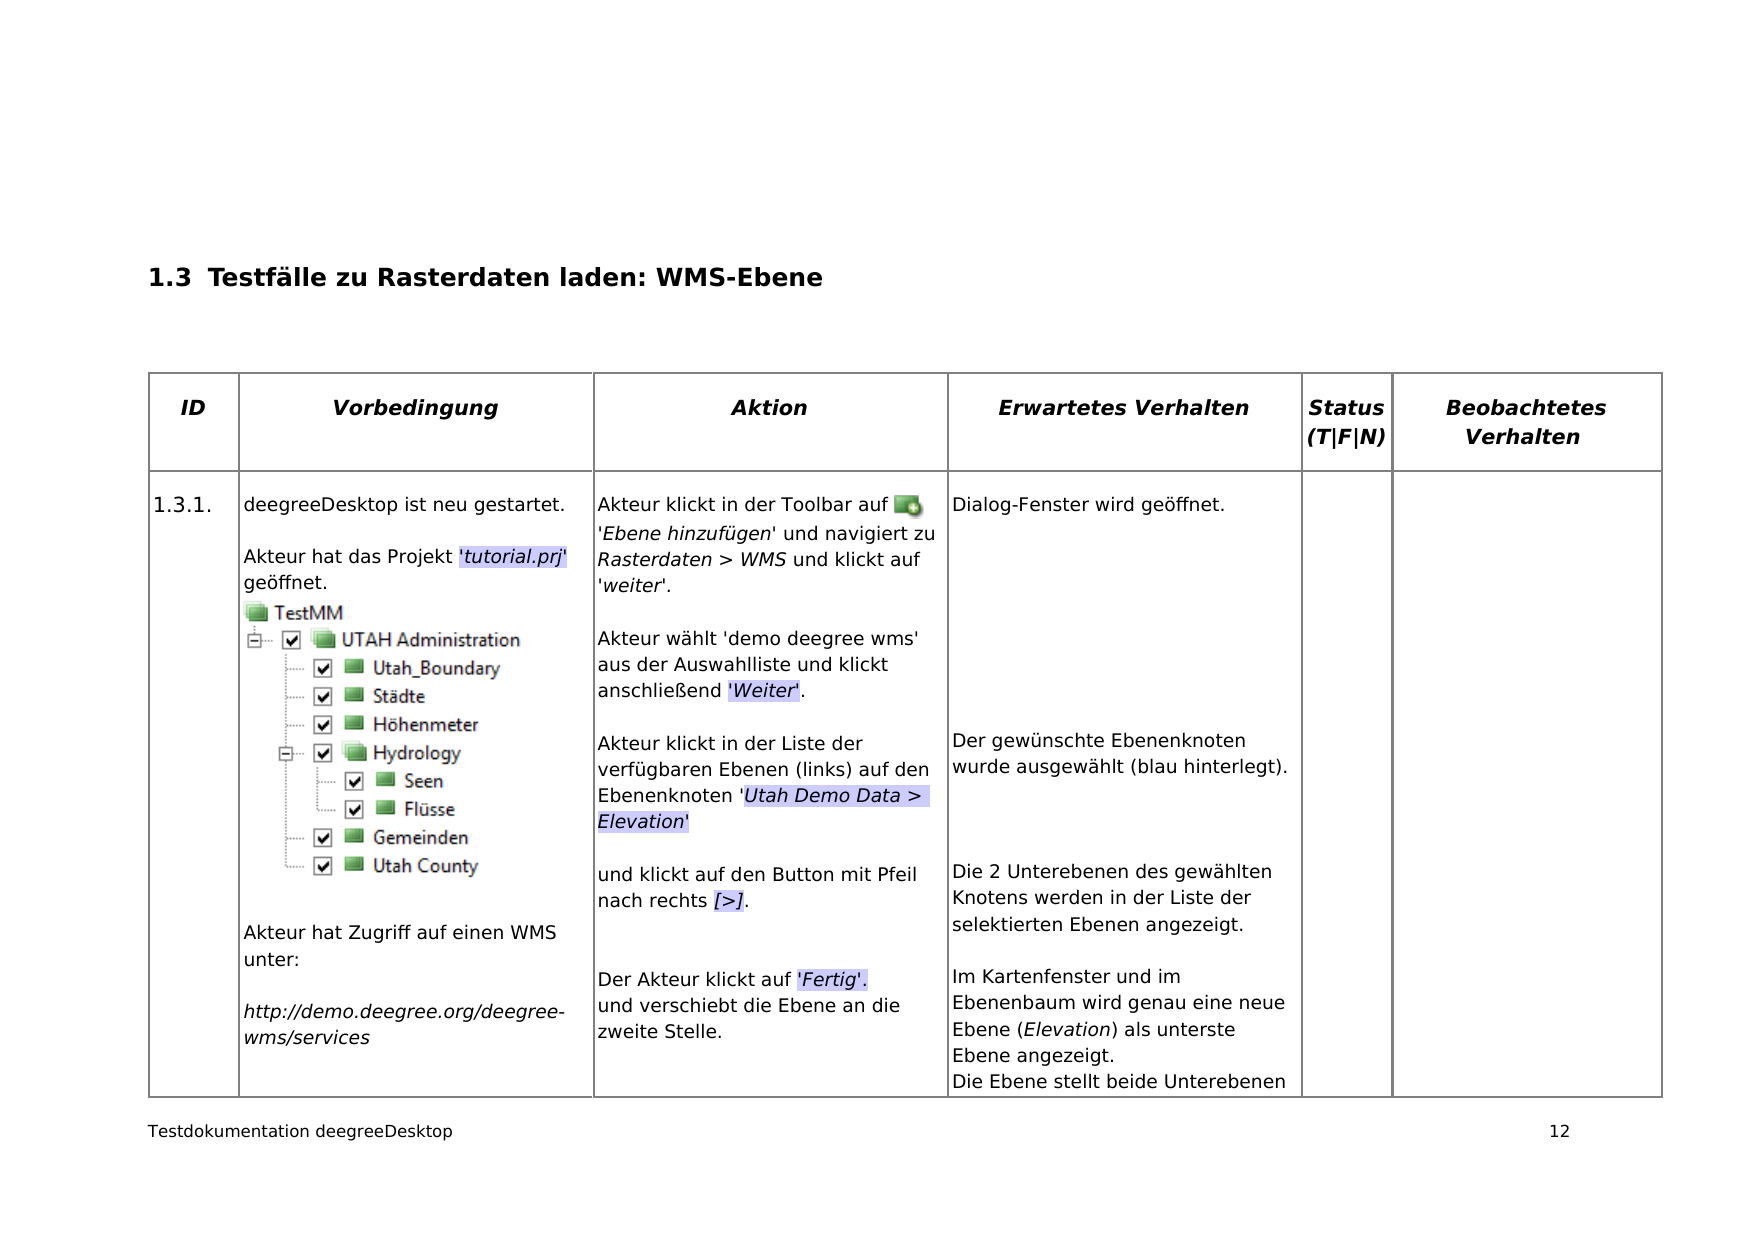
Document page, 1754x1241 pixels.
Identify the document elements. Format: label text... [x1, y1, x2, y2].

table_header Erwartetes Verhalten [949, 374, 1301, 470]
table_cell Dialog-Fenster wird geöffnet. Der gewünschte Ebenenknoten wurde ausgewählt (blau hinterlegt). Die 2 Unterebenen des gewählten Knotens werden in der Liste der selektierten Ebenen angezeigt. Im Kartenfenster und im Ebenenbaum wird genau eine neue Ebene (Elevation) als unterste Ebene angezeigt. Die Ebene stellt beide Unterebenen [949, 472, 1301, 1096]
table_cell [1303, 472, 1391, 1096]
table_cell deegreeDesktop ist neu gestartet. Akteur hat das Projekt 'tutorial.prj' geöffnet. Akteur hat Zugriff auf einen WMS unter: http://demo.deegree.org/deegree-wms/services [240, 472, 592, 1096]
table_header Beobachtetes Verhalten [1394, 374, 1661, 470]
table_cell [150, 472, 238, 1096]
table_header ID [150, 374, 238, 470]
subtitle Testfälle zu Rasterdaten laden: WMS-Ebene [148, 263, 1606, 292]
table_header Vorbedingung [240, 374, 592, 470]
picture [893, 494, 924, 519]
table_header Aktion [595, 374, 947, 470]
table_cell [1394, 472, 1661, 1096]
picture [243, 598, 527, 882]
table_cell Akteur klickt in der Toolbar auf 'Ebene hinzufügen' und navigiert zu Rasterdaten > WMS und klickt auf 'weiter'. Akteur wählt 'demo deegree wms' aus der Auswahlliste und klickt anschließend 'Weiter'. Akteur klickt in der Liste der verfügbaren Ebenen (links) auf den Ebenenknoten 'Utah Demo Data > Elevation' und klickt auf den Button mit Pfeil nach rechts [>]. Der Akteur klickt auf 'Fertig'. und verschiebt die Ebene an die zweite Stelle. [595, 472, 947, 1096]
table_header Status (T|F|N) [1303, 374, 1391, 470]
